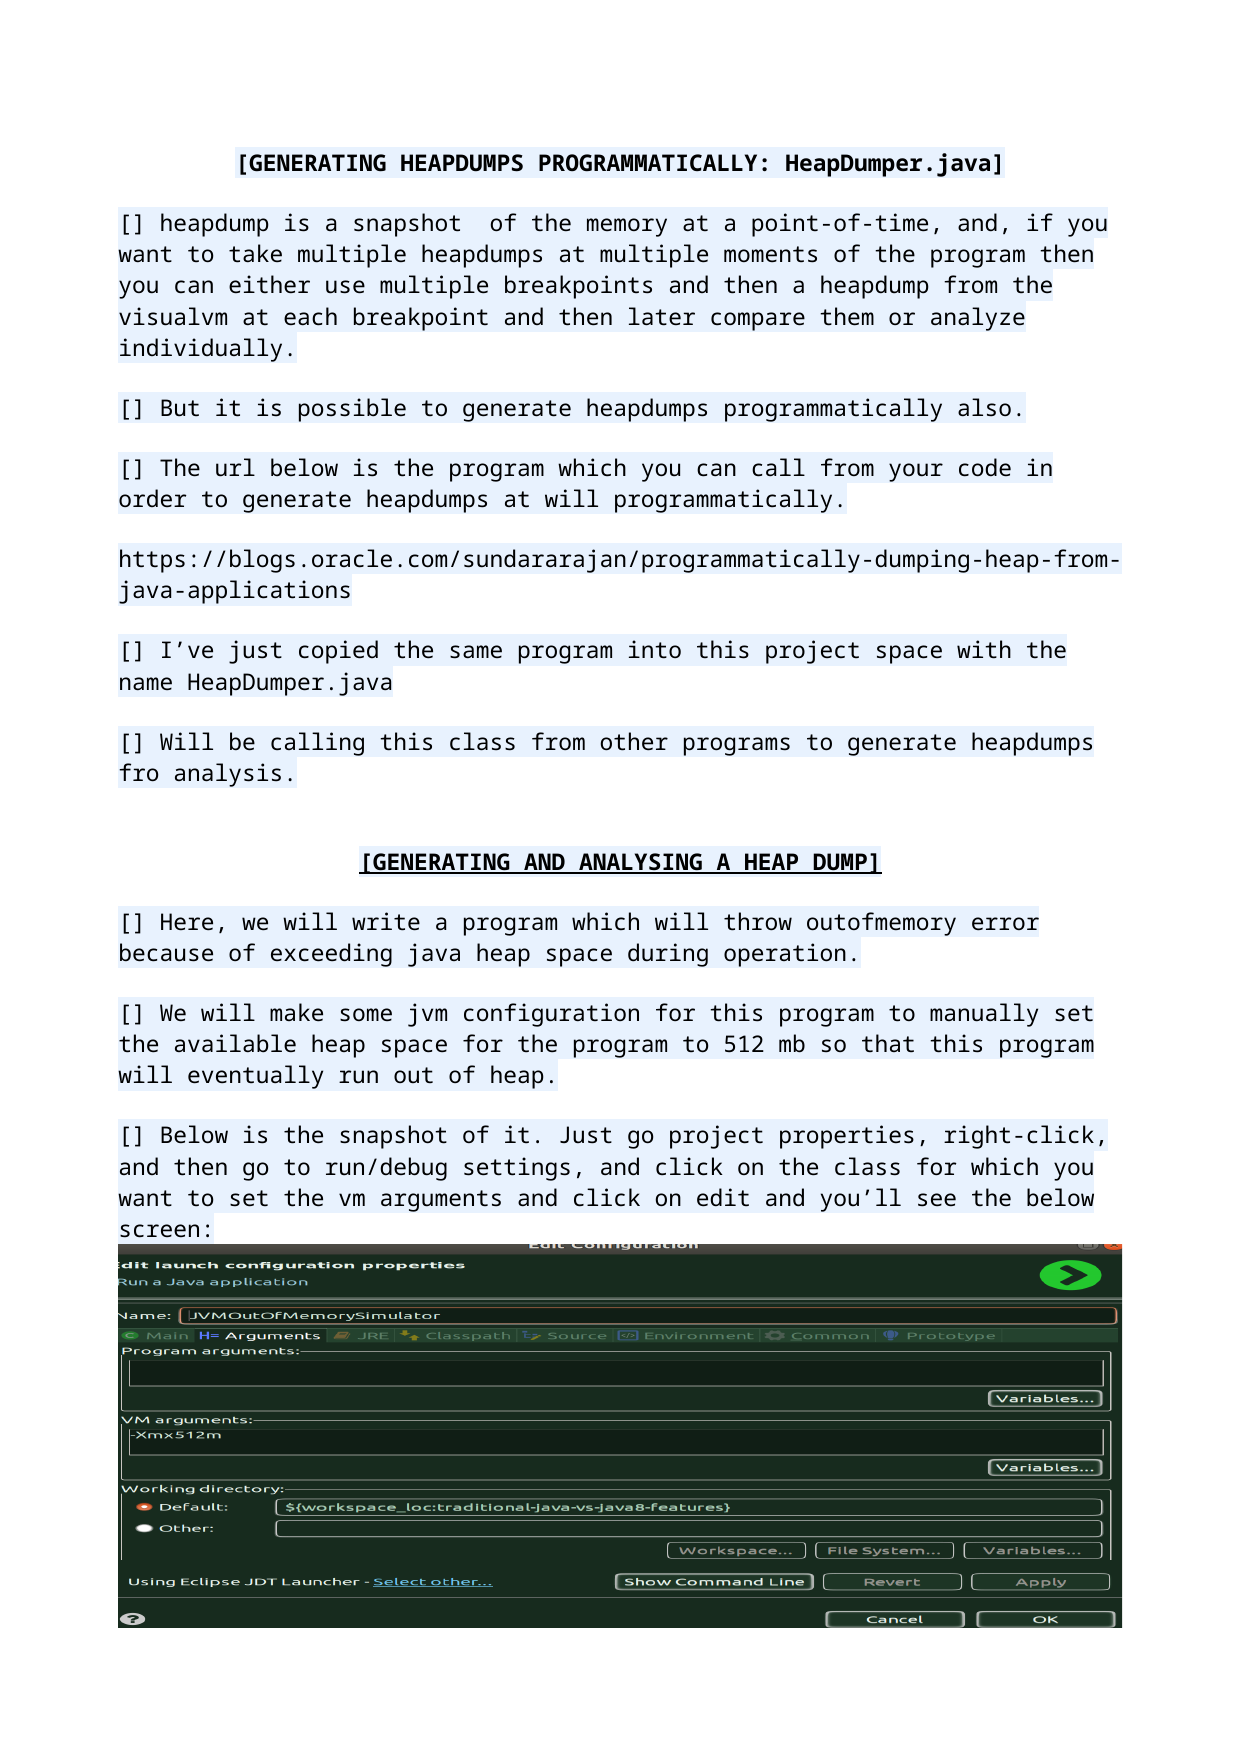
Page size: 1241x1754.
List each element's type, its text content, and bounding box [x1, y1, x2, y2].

picture [118, 1244, 1123, 1628]
text [] But it is possible to generate heapdumps programmatically also. [118, 392, 1122, 423]
text [] Below is the snapshot of it. Just go project properties, right-click, and then go to run/debug settings, and click on the class for which you want to set the vm arguments and click on edit and you’ll see the below screen: [118, 1119, 1122, 1244]
text [] I’ve just copied the same program into this project space with the name HeapDumper.java [118, 634, 1122, 697]
text [] We will make some jvm configuration for this program to manually set the available heap space for the program to 512 mb so that this program will eventually run out of heap. [118, 997, 1122, 1091]
text [] The url below is the program which you can call from your code in order to generate heapdumps at will programmatically. [118, 452, 1122, 514]
text [GENERATING HEAPDUMPS PROGRAMMATICALLY: HeapDumper.java] [118, 147, 1122, 178]
text [GENERATING AND ANALYSING A HEAP DUMP] [118, 846, 1122, 877]
text [] heapdump is a snapshot of the memory at a point-of-time, and, if you want to take multiple heapdumps at multiple moments of the program then you can either use multiple breakpoints and then a heapdump from the visualvm at each breakpoint and then later compare them or analyze individually. [118, 207, 1122, 363]
text https://blogs.oracle.com/sundararajan/programmatically-dumping-heap-from-java-applications [118, 543, 1122, 606]
text [] Here, we will write a program which will throw outofmemory error because of exceeding java heap space during operation. [118, 906, 1122, 968]
text [] Will be calling this class from other programs to generate heapdumps fro analysis. [118, 726, 1122, 788]
